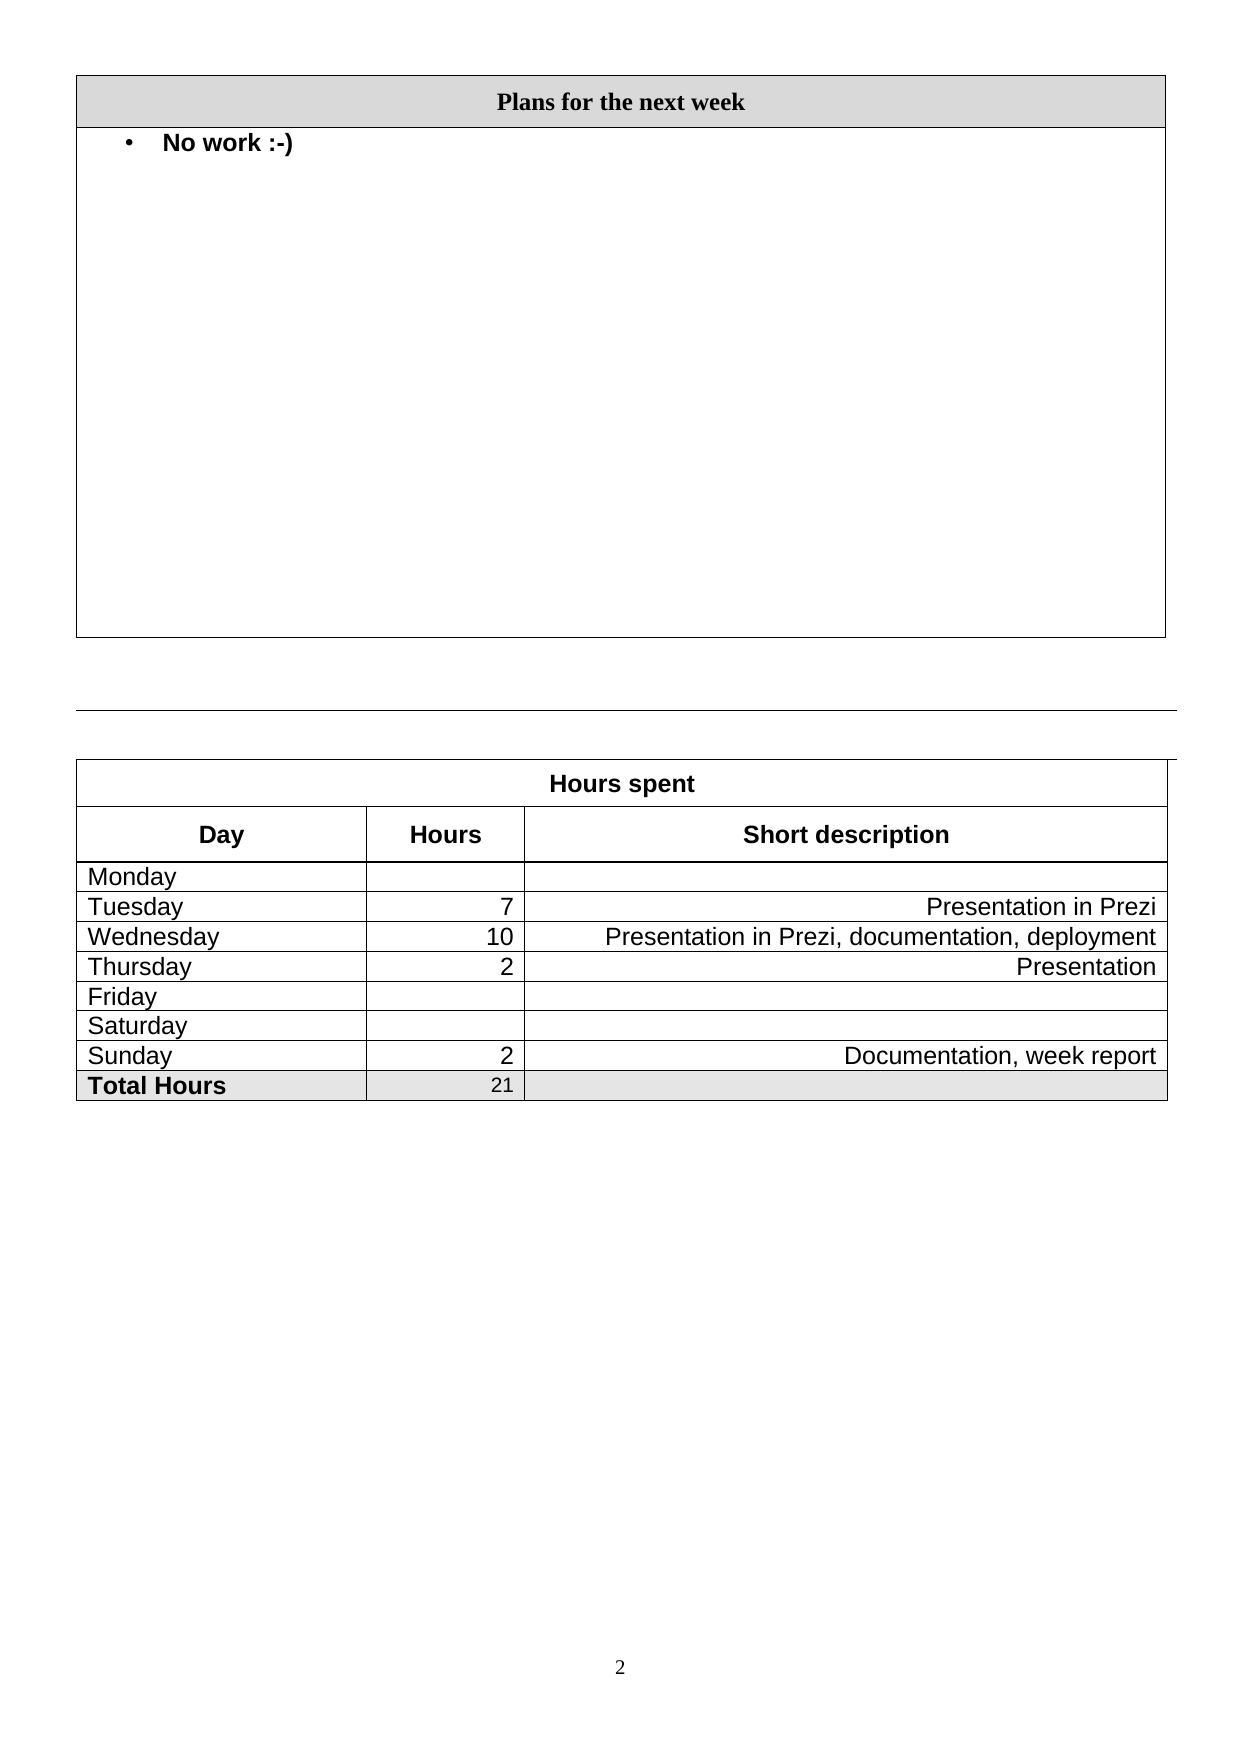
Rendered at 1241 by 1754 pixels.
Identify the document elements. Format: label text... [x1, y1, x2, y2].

table_cell [525, 1011, 1167, 1040]
table_cell Total Hours [77, 1071, 366, 1100]
table_header Plans for the next week [77, 76, 1165, 127]
table_cell [1168, 1040, 1177, 1070]
table_cell Sunday [77, 1041, 366, 1070]
table_cell Hours [367, 807, 524, 861]
table_cell Monday [77, 863, 366, 891]
table_cell [1168, 1070, 1177, 1100]
table_cell [525, 1071, 1167, 1100]
table_cell [367, 1011, 524, 1040]
table_cell Short description [525, 807, 1167, 861]
table_cell [1168, 806, 1177, 861]
table_cell [525, 982, 1167, 1010]
table_cell Wednesday [77, 922, 366, 951]
table_cell 10 [367, 922, 524, 951]
table_cell [367, 863, 524, 891]
table_cell 2 [367, 1041, 524, 1070]
table_cell Friday [77, 982, 366, 1010]
table_cell Tuesday [77, 892, 366, 921]
table_cell [1168, 891, 1177, 921]
table_cell [1168, 981, 1177, 1010]
table_cell 2 [367, 952, 524, 981]
table_cell [525, 863, 1167, 891]
table_cell Saturday [77, 1011, 366, 1040]
table_cell Hours spent [77, 760, 1167, 806]
table_cell [1168, 1010, 1177, 1040]
table_cell [1168, 760, 1177, 806]
table_cell Presentation [525, 952, 1167, 981]
table_cell Thursday [77, 952, 366, 981]
table_cell 21 [367, 1071, 524, 1100]
table_cell Presentation in Prezi [525, 892, 1167, 921]
table_cell No work :-) [77, 128, 1165, 637]
table_header [76, 711, 1177, 759]
table_cell [367, 982, 524, 1010]
table_cell [1168, 951, 1177, 981]
table_cell [1168, 921, 1177, 951]
table_cell [1168, 861, 1177, 891]
table_cell 7 [367, 892, 524, 921]
table_cell Documentation, week report [525, 1041, 1167, 1070]
table_cell Presentation in Prezi, documentation, deployment [525, 922, 1167, 951]
table_cell Day [77, 807, 366, 861]
